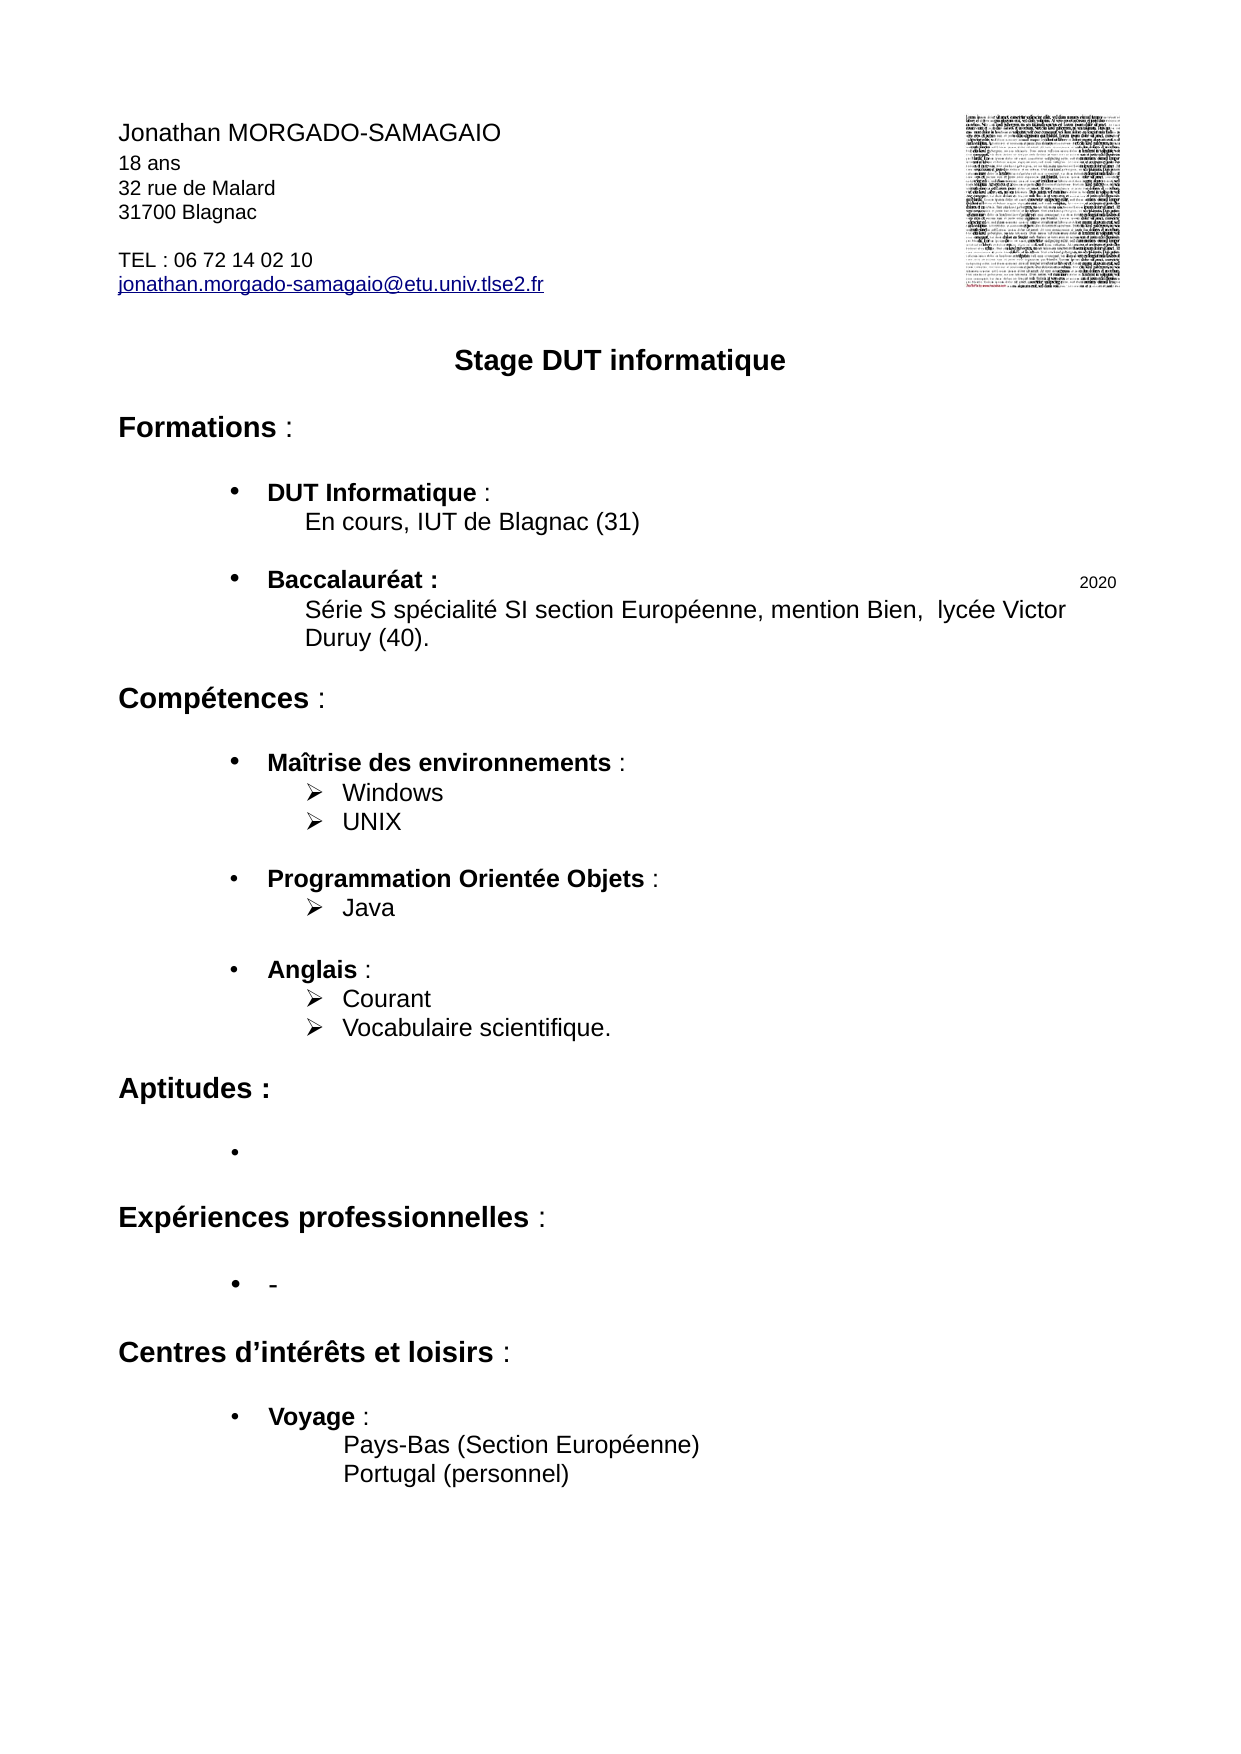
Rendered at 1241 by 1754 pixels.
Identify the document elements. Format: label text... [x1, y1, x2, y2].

list Programmation Orientée Objets : [229, 864, 1122, 893]
list En cours, IUT de Blagnac (31) [267, 507, 1122, 536]
text 32 rue de Malard [118, 176, 963, 199]
text Stage DUT informatique [118, 343, 1122, 377]
list Windows [304, 778, 1122, 807]
picture [963, 113, 1120, 288]
text 31700 Blagnac [118, 199, 963, 223]
list Série S spécialité SI section Européenne, mention Bien, lycée Victor Duruy (40). [267, 594, 1122, 652]
list Voyage : [231, 1402, 1122, 1431]
list Pays-Bas (Section Européenne) [306, 1431, 1122, 1459]
list Maîtrise des environnements : [229, 748, 1122, 778]
list DUT Informatique : [229, 477, 1122, 507]
text 18 ans [118, 147, 963, 176]
list Portugal (personnel) [306, 1459, 1122, 1488]
text jonathan.morgado-samagaio@etu.univ.tlse2.fr [118, 271, 1122, 295]
text Formations : [118, 410, 1122, 444]
text Jonathan MORGADO-SAMAGAIO [118, 118, 963, 147]
list Anglais : [229, 955, 1122, 984]
list Vocabulaire scientifique. [304, 1013, 1122, 1042]
list Java [304, 893, 1122, 922]
list - [231, 1267, 1122, 1301]
list Courant [304, 984, 1122, 1013]
list UNIX [304, 807, 1122, 835]
text Expériences professionnelles : [118, 1200, 1122, 1234]
text Aptitudes : [118, 1071, 1122, 1104]
text TEL : 06 72 14 02 10 [118, 247, 963, 271]
list Baccalauréat : 2020 [229, 565, 1122, 594]
text Centres d’intérêts et loisirs : [118, 1334, 1122, 1368]
text Compétences : [118, 681, 1122, 714]
